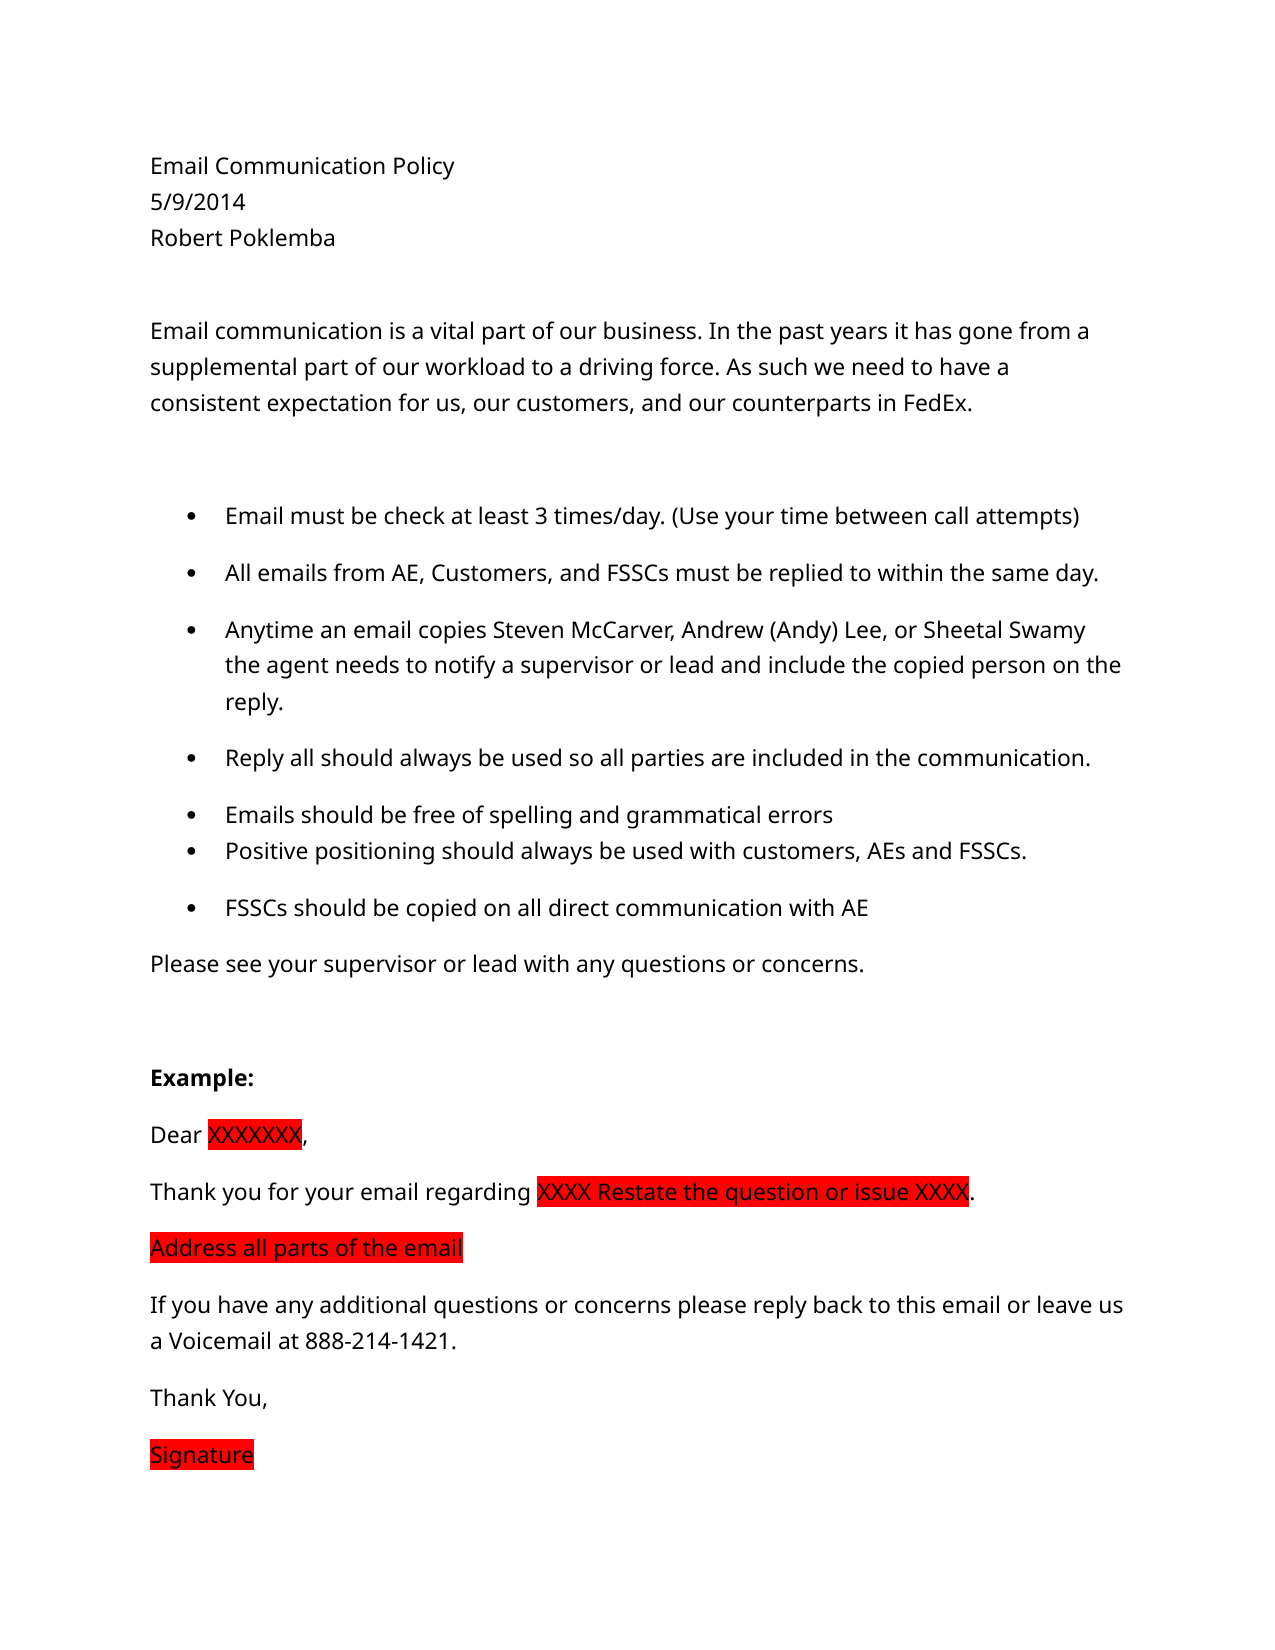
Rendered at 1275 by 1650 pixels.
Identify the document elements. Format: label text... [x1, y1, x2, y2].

text Please see your supervisor or lead with any questions or concerns. [150, 948, 1125, 980]
list All emails from AE, Customers, and FSSCs must be replied to within the same day. [187, 557, 1125, 588]
text 5/9/2014 [150, 186, 1125, 217]
text Example: [150, 1062, 1125, 1093]
list Anytime an email copies Steven McCarver, Andrew (Andy) Lee, or Sheetal Swamy the agent needs to notify a supervisor or lead and include the copied person on the reply. [187, 613, 1125, 717]
list FSSCs should be copied on all direct communication with AE [187, 892, 1125, 923]
text Thank you for your email regarding XXXX Restate the question or issue XXXX. [150, 1176, 1125, 1207]
text Email communication is a vital part of our business. In the past years it has gone from a supplemental part of our workload to a driving force. As such we need to have a consistent expectation for us, our customers, and our counterparts in FedEx. [150, 314, 1125, 418]
text Signature [150, 1438, 1125, 1470]
list Emails should be free of spelling and grammatical errors [187, 799, 1125, 830]
text Email Communication Policy [150, 150, 1125, 181]
text Robert Poklemba [150, 222, 1125, 253]
text Dear XXXXXXX, [150, 1119, 1125, 1150]
list Positive positioning should always be used with customers, AEs and FSSCs. [187, 835, 1125, 866]
text Thank You, [150, 1382, 1125, 1413]
list Reply all should always be used so all parties are included in the communication. [187, 742, 1125, 773]
text If you have any additional questions or concerns please reply back to this email or leave us a Voicemail at 888-214-1421. [150, 1289, 1125, 1356]
list Email must be check at least 3 times/day. (Use your time between call attempts) [187, 500, 1125, 531]
text Address all parts of the email [150, 1232, 1125, 1263]
